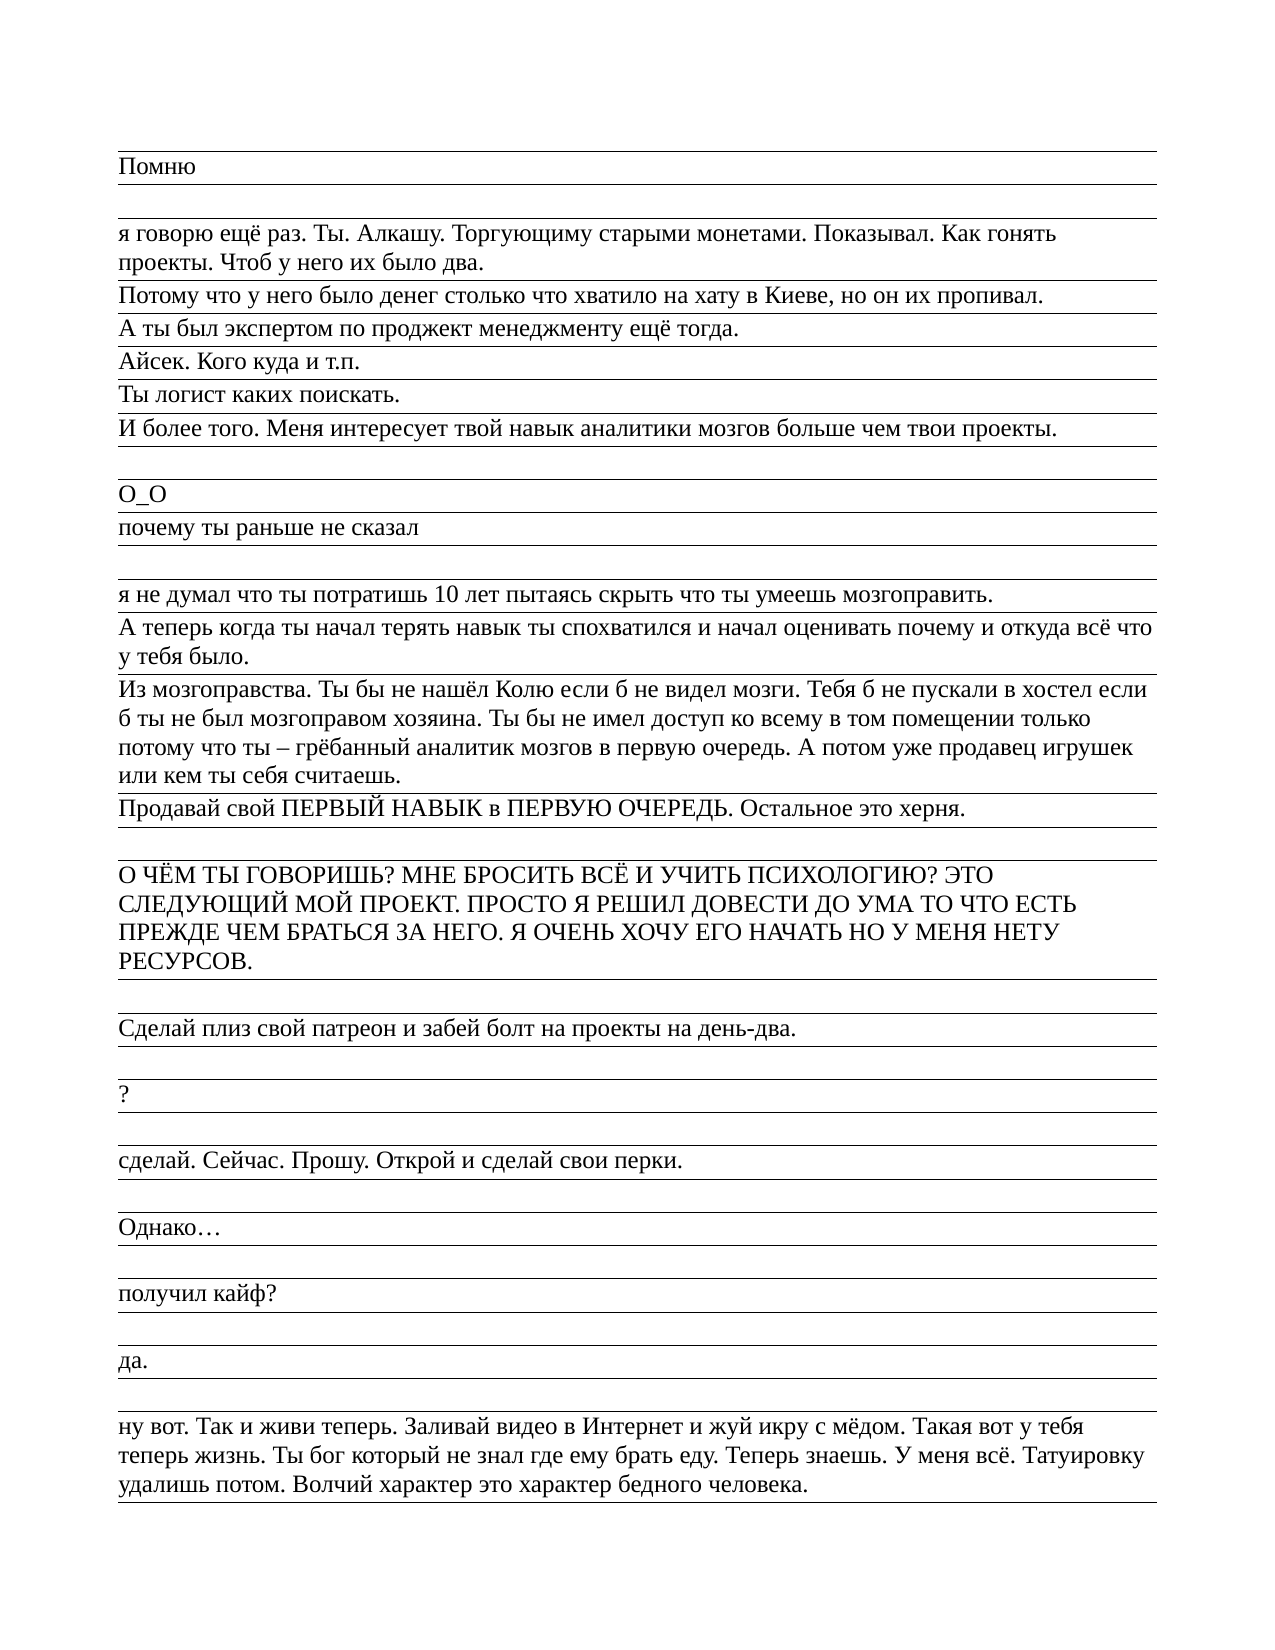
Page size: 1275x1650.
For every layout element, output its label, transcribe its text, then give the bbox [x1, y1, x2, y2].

text Ты логист каких поискать. [118, 380, 1157, 413]
text А ты был экспертом по проджект менеджменту ещё тогда. [118, 314, 1157, 346]
text Сделай плиз свой патреон и забей болт на проекты на день-два. [118, 1014, 1157, 1046]
text да. [118, 1346, 1157, 1378]
text Айсек. Кого куда и т.п. [118, 347, 1157, 379]
text Однако… [118, 1213, 1157, 1245]
text А теперь когда ты начал терять навык ты спохватился и начал оценивать почему и откуда всё что у тебя было. [118, 613, 1157, 674]
text О ЧЁМ ТЫ ГОВОРИШЬ? МНЕ БРОСИТЬ ВСЁ И УЧИТЬ ПСИХОЛОГИЮ? ЭТО СЛЕДУЮЩИЙ МОЙ ПРОЕКТ. ПРОСТО Я РЕШИЛ ДОВЕСТИ ДО УМА ТО ЧТО ЕСТЬ ПРЕЖДЕ ЧЕМ БРАТЬСЯ ЗА НЕГО. Я ОЧЕНЬ ХОЧУ ЕГО НАЧАТЬ НО У МЕНЯ НЕТУ РЕСУРСОВ. [118, 861, 1157, 979]
text Продавай свой ПЕРВЫЙ НАВЫК в ПЕРВУЮ ОЧЕРЕДЬ. Остальное это херня. [118, 794, 1157, 827]
text почему ты раньше не сказал [118, 513, 1157, 545]
text получил кайф? [118, 1279, 1157, 1312]
text О_О [118, 480, 1157, 512]
text я говорю ещё раз. Ты. Алкашу. Торгующиму старыми монетами. Показывал. Как гонять проекты. Чтоб у него их было два. [118, 219, 1157, 280]
text Из мозгоправства. Ты бы не нашёл Колю если б не видел мозги. Тебя б не пускали в хостел если б ты не был мозгоправом хозяина. Ты бы не имел доступ ко всему в том помещении только потому что ты – грёбанный аналитик мозгов в первую очередь. А потом уже продавец игрушек или кем ты себя считаешь. [118, 675, 1157, 793]
text ну вот. Так и живи теперь. Заливай видео в Интернет и жуй икру с мёдом. Такая вот у тебя теперь жизнь. Ты бог который не знал где ему брать еду. Теперь знаешь. У меня всё. Татуировку удалишь потом. Волчий характер это характер бедного человека. [118, 1412, 1157, 1502]
text ? [118, 1080, 1157, 1112]
text И более того. Меня интересует твой навык аналитики мозгов больше чем твои проекты. [118, 414, 1157, 446]
text Помню [118, 152, 1157, 184]
text я не думал что ты потратишь 10 лет пытаясь скрыть что ты умеешь мозгоправить. [118, 580, 1157, 612]
text сделай. Сейчас. Прошу. Открой и сделай свои перки. [118, 1146, 1157, 1179]
text Потому что у него было денег столько что хватило на хату в Киеве, но он их пропивал. [118, 281, 1157, 313]
